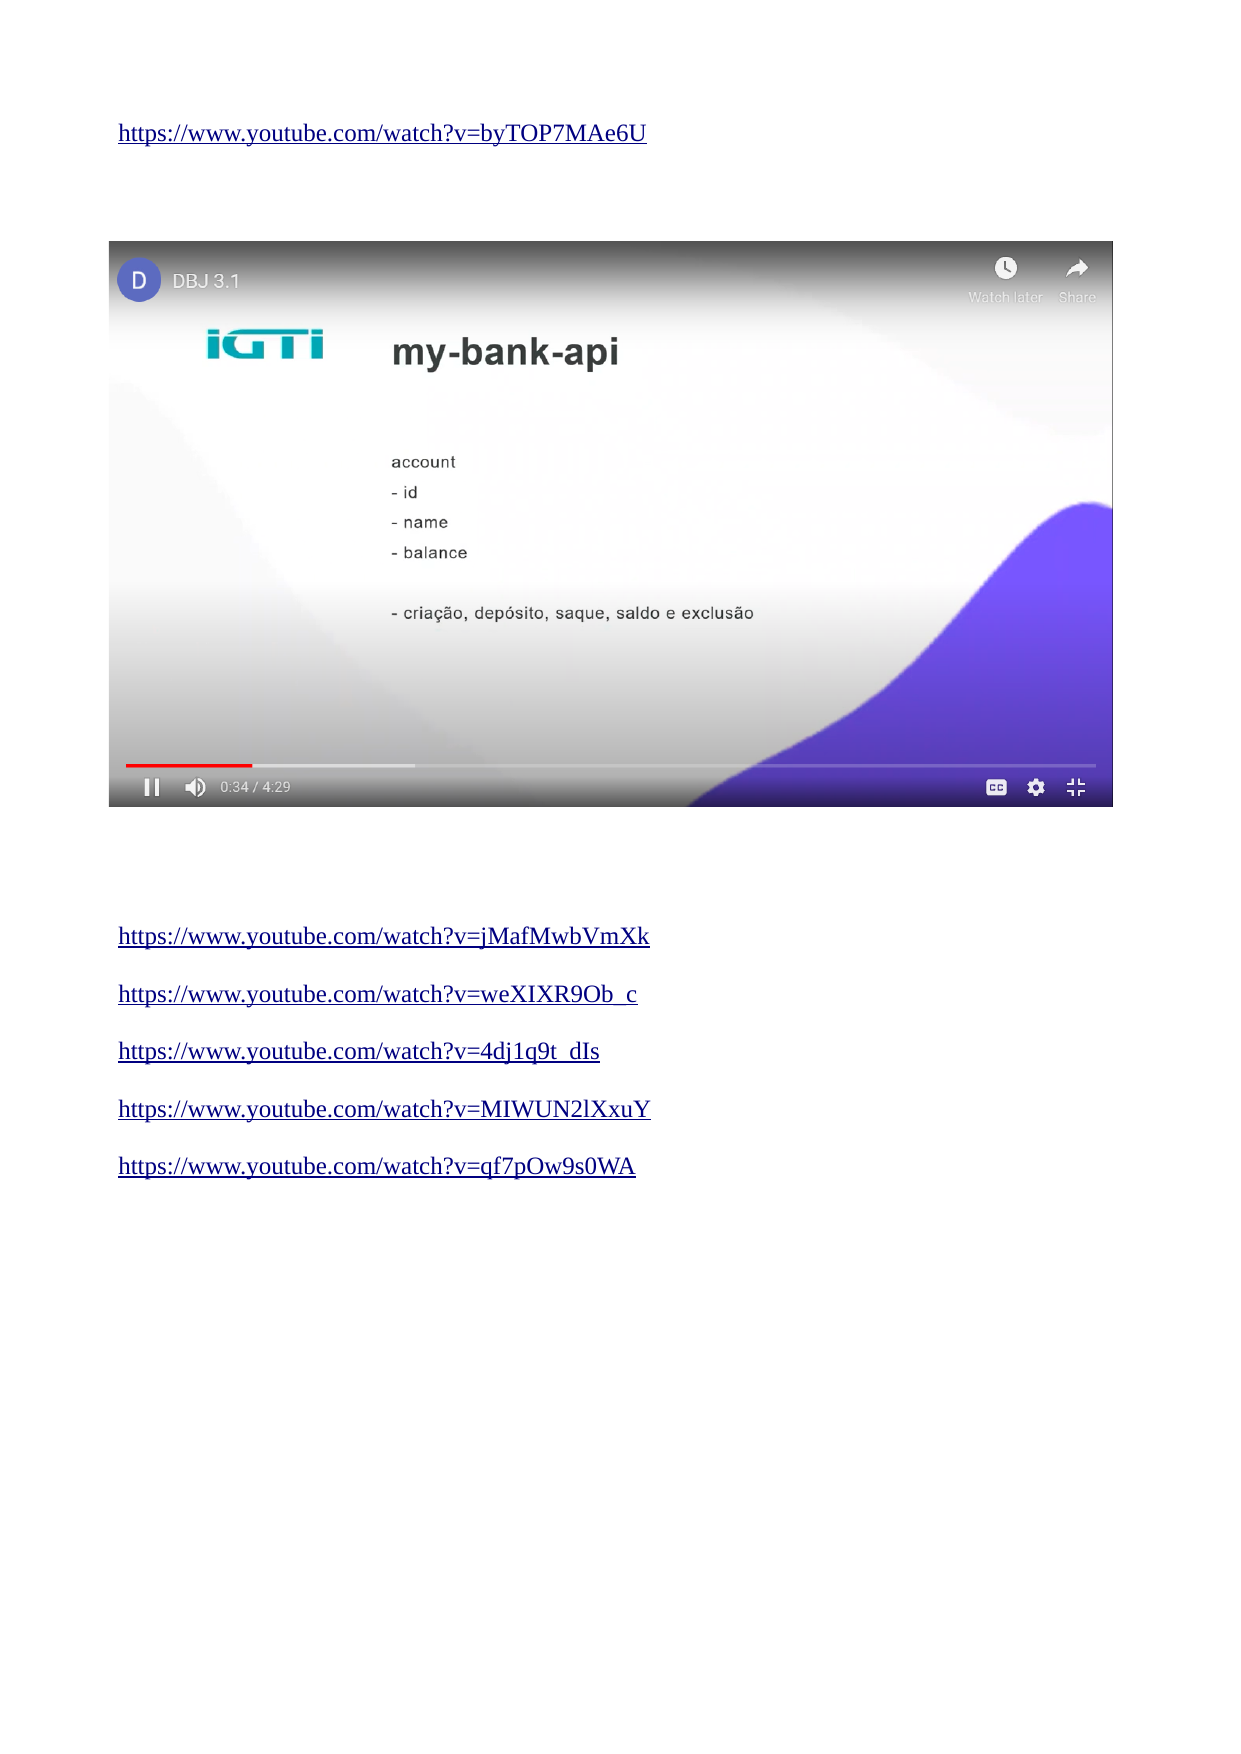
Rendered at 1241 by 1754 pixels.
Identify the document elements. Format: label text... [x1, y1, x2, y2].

text https://www.youtube.com/watch?v=4dj1q9t_dIs [118, 1036, 1122, 1065]
text https://www.youtube.com/watch?v=byTOP7MAe6U [118, 118, 1122, 147]
text https://www.youtube.com/watch?v=jMafMwbVmXk [118, 921, 1122, 950]
text https://www.youtube.com/watch?v=qf7pOw9s0WA [118, 1151, 1122, 1180]
text https://www.youtube.com/watch?v=MIWUN2lXxuY [118, 1094, 1122, 1122]
picture [108, 241, 1113, 807]
text https://www.youtube.com/watch?v=weXIXR9Ob_c [118, 979, 1122, 1007]
